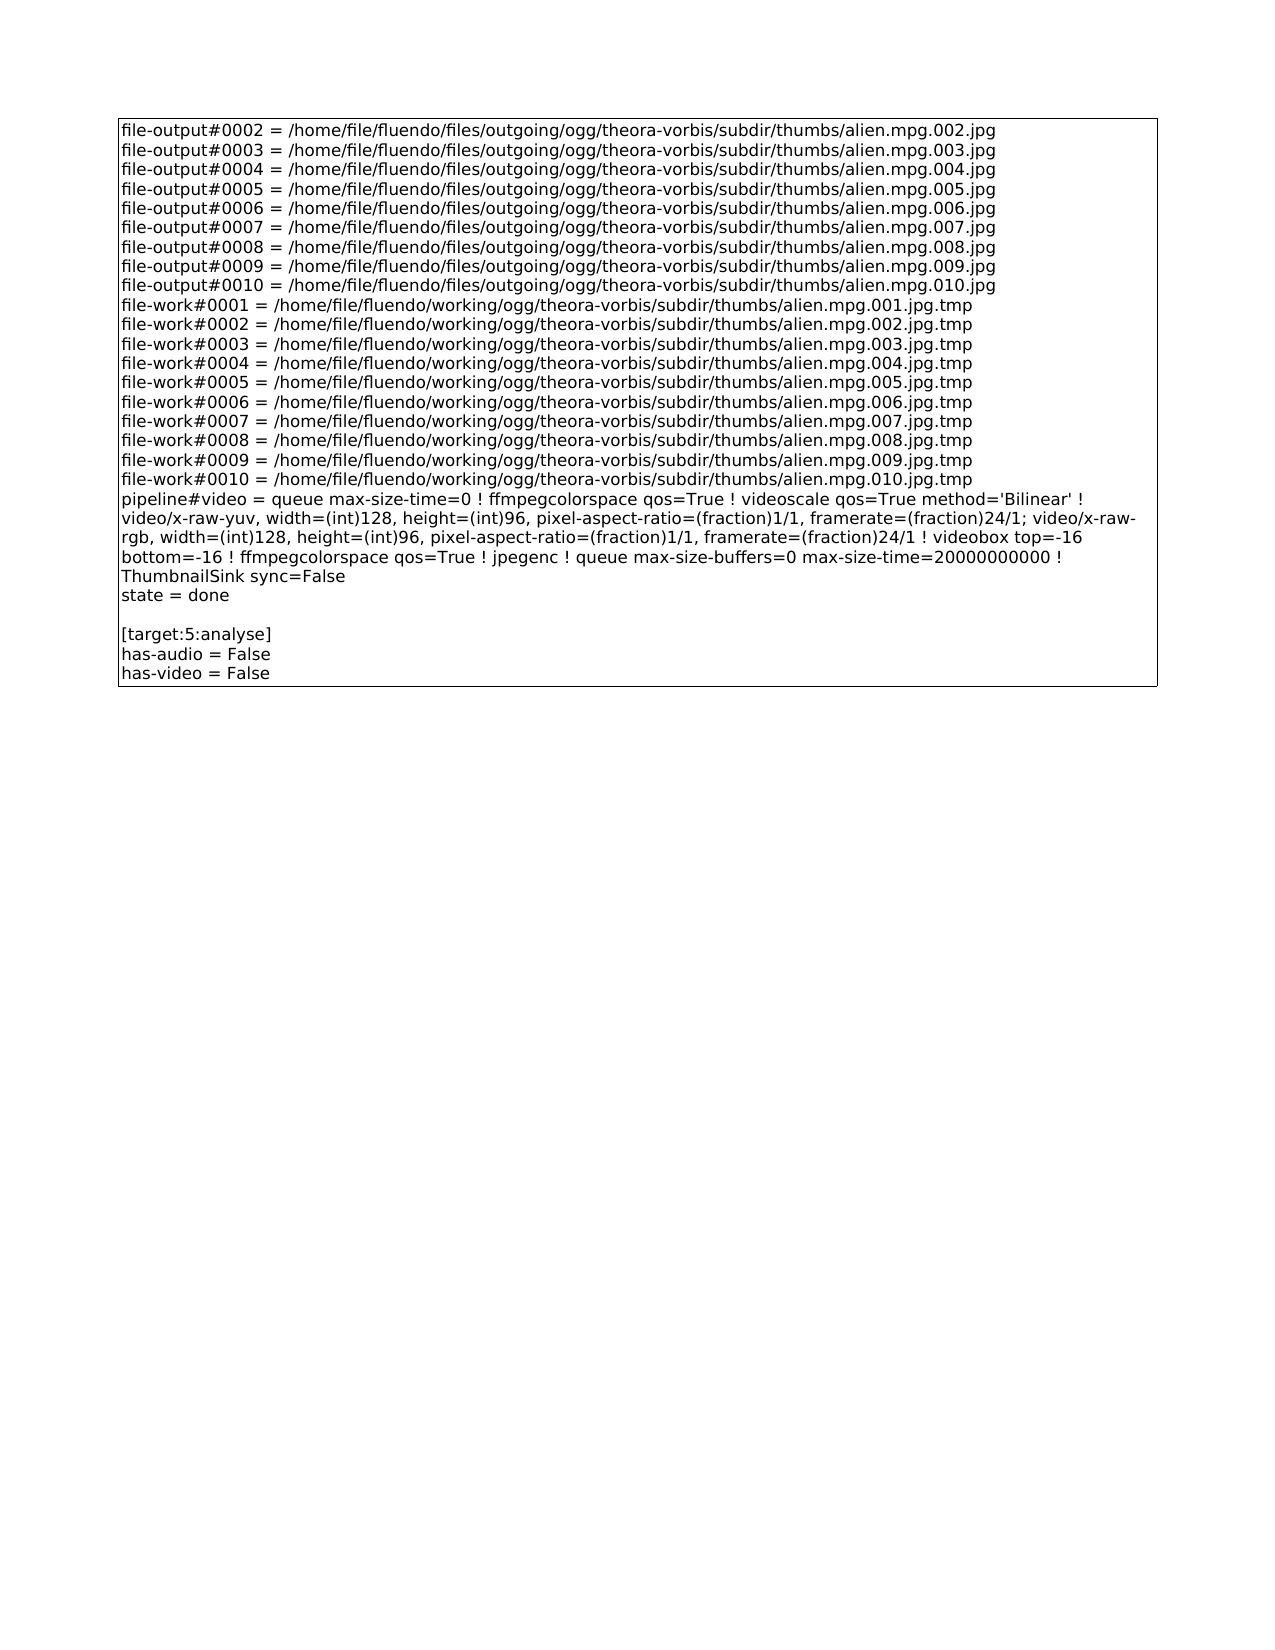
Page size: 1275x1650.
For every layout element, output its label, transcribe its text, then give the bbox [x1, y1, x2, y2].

text file-output#0002 = /home/file/fluendo/files/outgoing/ogg/theora-vorbis/subdir/thumbs/alien.mpg.002.jpg file-output#0003 = /home/file/fluendo/files/outgoing/ogg/theora-vorbis/subdir/thumbs/alien.mpg.003.jpg file-output#0004 = /home/file/fluendo/files/outgoing/ogg/theora-vorbis/subdir/thumbs/alien.mpg.004.jpg file-output#0005 = /home/file/fluendo/files/outgoing/ogg/theora-vorbis/subdir/thumbs/alien.mpg.005.jpg file-output#0006 = /home/file/fluendo/files/outgoing/ogg/theora-vorbis/subdir/thumbs/alien.mpg.006.jpg file-output#0007 = /home/file/fluendo/files/outgoing/ogg/theora-vorbis/subdir/thumbs/alien.mpg.007.jpg file-output#0008 = /home/file/fluendo/files/outgoing/ogg/theora-vorbis/subdir/thumbs/alien.mpg.008.jpg file-output#0009 = /home/file/fluendo/files/outgoing/ogg/theora-vorbis/subdir/thumbs/alien.mpg.009.jpg file-output#0010 = /home/file/fluendo/files/outgoing/ogg/theora-vorbis/subdir/thumbs/alien.mpg.010.jpg file-work#0001 = /home/file/fluendo/working/ogg/theora-vorbis/subdir/thumbs/alien.mpg.001.jpg.tmp file-work#0002 = /home/file/fluendo/working/ogg/theora-vorbis/subdir/thumbs/alien.mpg.002.jpg.tmp file-work#0003 = /home/file/fluendo/working/ogg/theora-vorbis/subdir/thumbs/alien.mpg.003.jpg.tmp file-work#0004 = /home/file/fluendo/working/ogg/theora-vorbis/subdir/thumbs/alien.mpg.004.jpg.tmp file-work#0005 = /home/file/fluendo/working/ogg/theora-vorbis/subdir/thumbs/alien.mpg.005.jpg.tmp file-work#0006 = /home/file/fluendo/working/ogg/theora-vorbis/subdir/thumbs/alien.mpg.006.jpg.tmp file-work#0007 = /home/file/fluendo/working/ogg/theora-vorbis/subdir/thumbs/alien.mpg.007.jpg.tmp file-work#0008 = /home/file/fluendo/working/ogg/theora-vorbis/subdir/thumbs/alien.mpg.008.jpg.tmp file-work#0009 = /home/file/fluendo/working/ogg/theora-vorbis/subdir/thumbs/alien.mpg.009.jpg.tmp file-work#0010 = /home/file/fluendo/working/ogg/theora-vorbis/subdir/thumbs/alien.mpg.010.jpg.tmp pipeline#video = queue max-size-time=0 ! ffmpegcolorspace qos=True ! videoscale qos=True method='Bilinear' ! video/x-raw-yuv, width=(int)128, height=(int)96, pixel-aspect-ratio=(fraction)1/1, framerate=(fraction)24/1; video/x-raw-rgb, width=(int)128, height=(int)96, pixel-aspect-ratio=(fraction)1/1, framerate=(fraction)24/1 ! videobox top=-16 bottom=-16 ! ffmpegcolorspace qos=True ! jpegenc ! queue max-size-buffers=0 max-size-time=20000000000 ! ThumbnailSink sync=False state = done [target:5:analyse] has-audio = False has-video = False [119, 119, 1157, 686]
